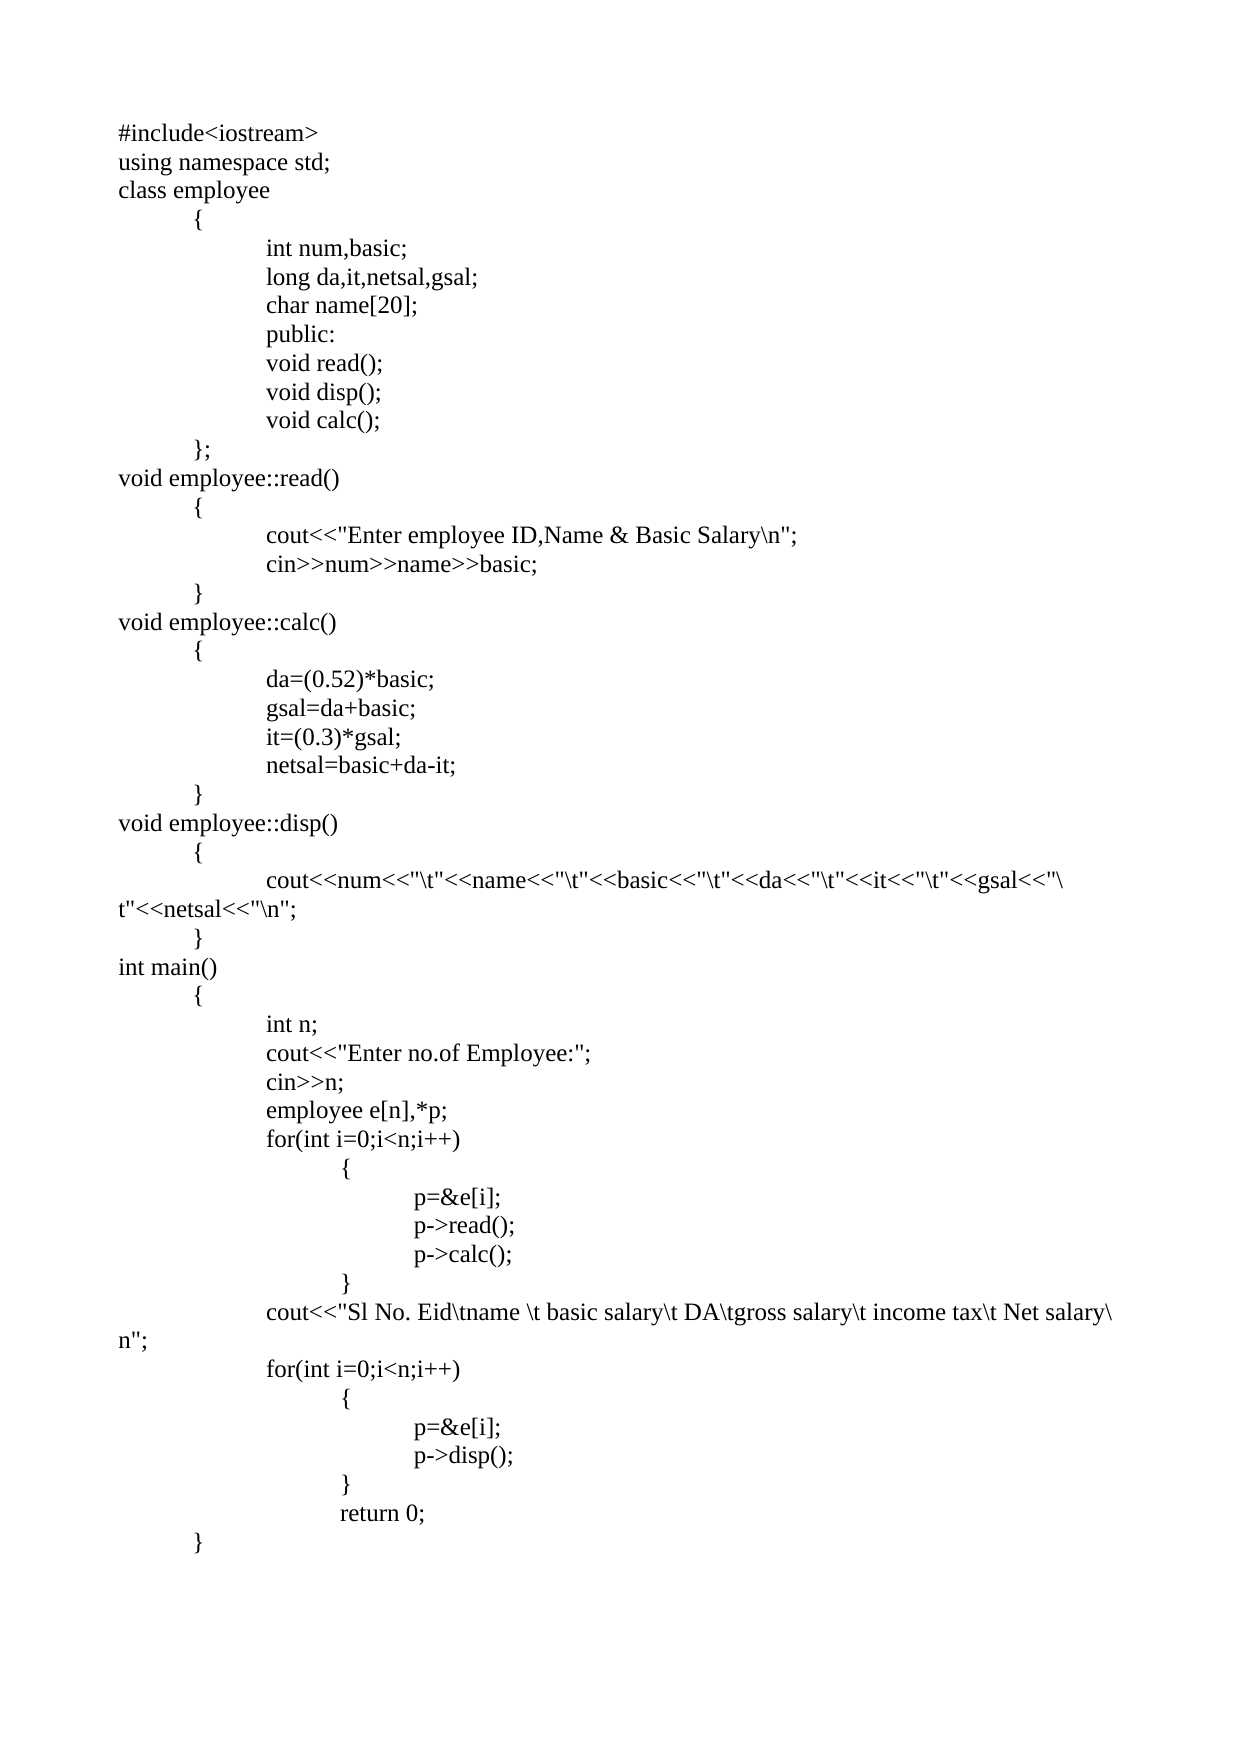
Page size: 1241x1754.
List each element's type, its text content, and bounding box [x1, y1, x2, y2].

text { [118, 837, 1122, 866]
text cout<<"Sl No. Eid\tname \t basic salary\t DA\tgross salary\t income tax\t Net salary\n"; [118, 1297, 1122, 1354]
text p=&e[i]; [118, 1412, 1122, 1441]
text } [118, 1469, 1122, 1498]
text cout<<"Enter employee ID,Name & Basic Salary\n"; [118, 521, 1122, 549]
text } [118, 1527, 1122, 1556]
text p=&e[i]; [118, 1182, 1122, 1211]
text char name[20]; [118, 291, 1122, 319]
text for(int i=0;i<n;i++) [118, 1354, 1122, 1383]
text void employee::read() [118, 463, 1122, 492]
text p->disp(); [118, 1441, 1122, 1469]
text { [118, 1153, 1122, 1182]
text return 0; [118, 1498, 1122, 1527]
text cin>>num>>name>>basic; [118, 549, 1122, 578]
text class employee [118, 176, 1122, 204]
text void read(); [118, 348, 1122, 377]
text cin>>n; [118, 1067, 1122, 1096]
text } [118, 578, 1122, 607]
text cout<<"Enter no.of Employee:"; [118, 1038, 1122, 1067]
text void employee::disp() [118, 808, 1122, 837]
text using namespace std; [118, 147, 1122, 176]
text void disp(); [118, 377, 1122, 406]
text { [118, 1383, 1122, 1412]
text it=(0.3)*gsal; [118, 722, 1122, 751]
text int num,basic; [118, 233, 1122, 262]
text long da,it,netsal,gsal; [118, 262, 1122, 291]
text employee e[n],*p; [118, 1096, 1122, 1124]
text { [118, 204, 1122, 233]
text } [118, 779, 1122, 808]
text p->read(); [118, 1211, 1122, 1239]
text for(int i=0;i<n;i++) [118, 1124, 1122, 1153]
text { [118, 981, 1122, 1009]
text }; [118, 434, 1122, 463]
text { [118, 636, 1122, 664]
text void calc(); [118, 406, 1122, 434]
text netsal=basic+da-it; [118, 751, 1122, 779]
text #include<iostream> [118, 118, 1122, 147]
text int main() [118, 952, 1122, 981]
text da=(0.52)*basic; [118, 664, 1122, 693]
text void employee::calc() [118, 607, 1122, 636]
text cout<<num<<"\t"<<name<<"\t"<<basic<<"\t"<<da<<"\t"<<it<<"\t"<<gsal<<"\t"<<netsal<<"\n"; [118, 866, 1122, 923]
text int n; [118, 1009, 1122, 1038]
text gsal=da+basic; [118, 693, 1122, 722]
text p->calc(); [118, 1239, 1122, 1268]
text public: [118, 319, 1122, 348]
text } [118, 1268, 1122, 1297]
text } [118, 923, 1122, 952]
text { [118, 492, 1122, 521]
